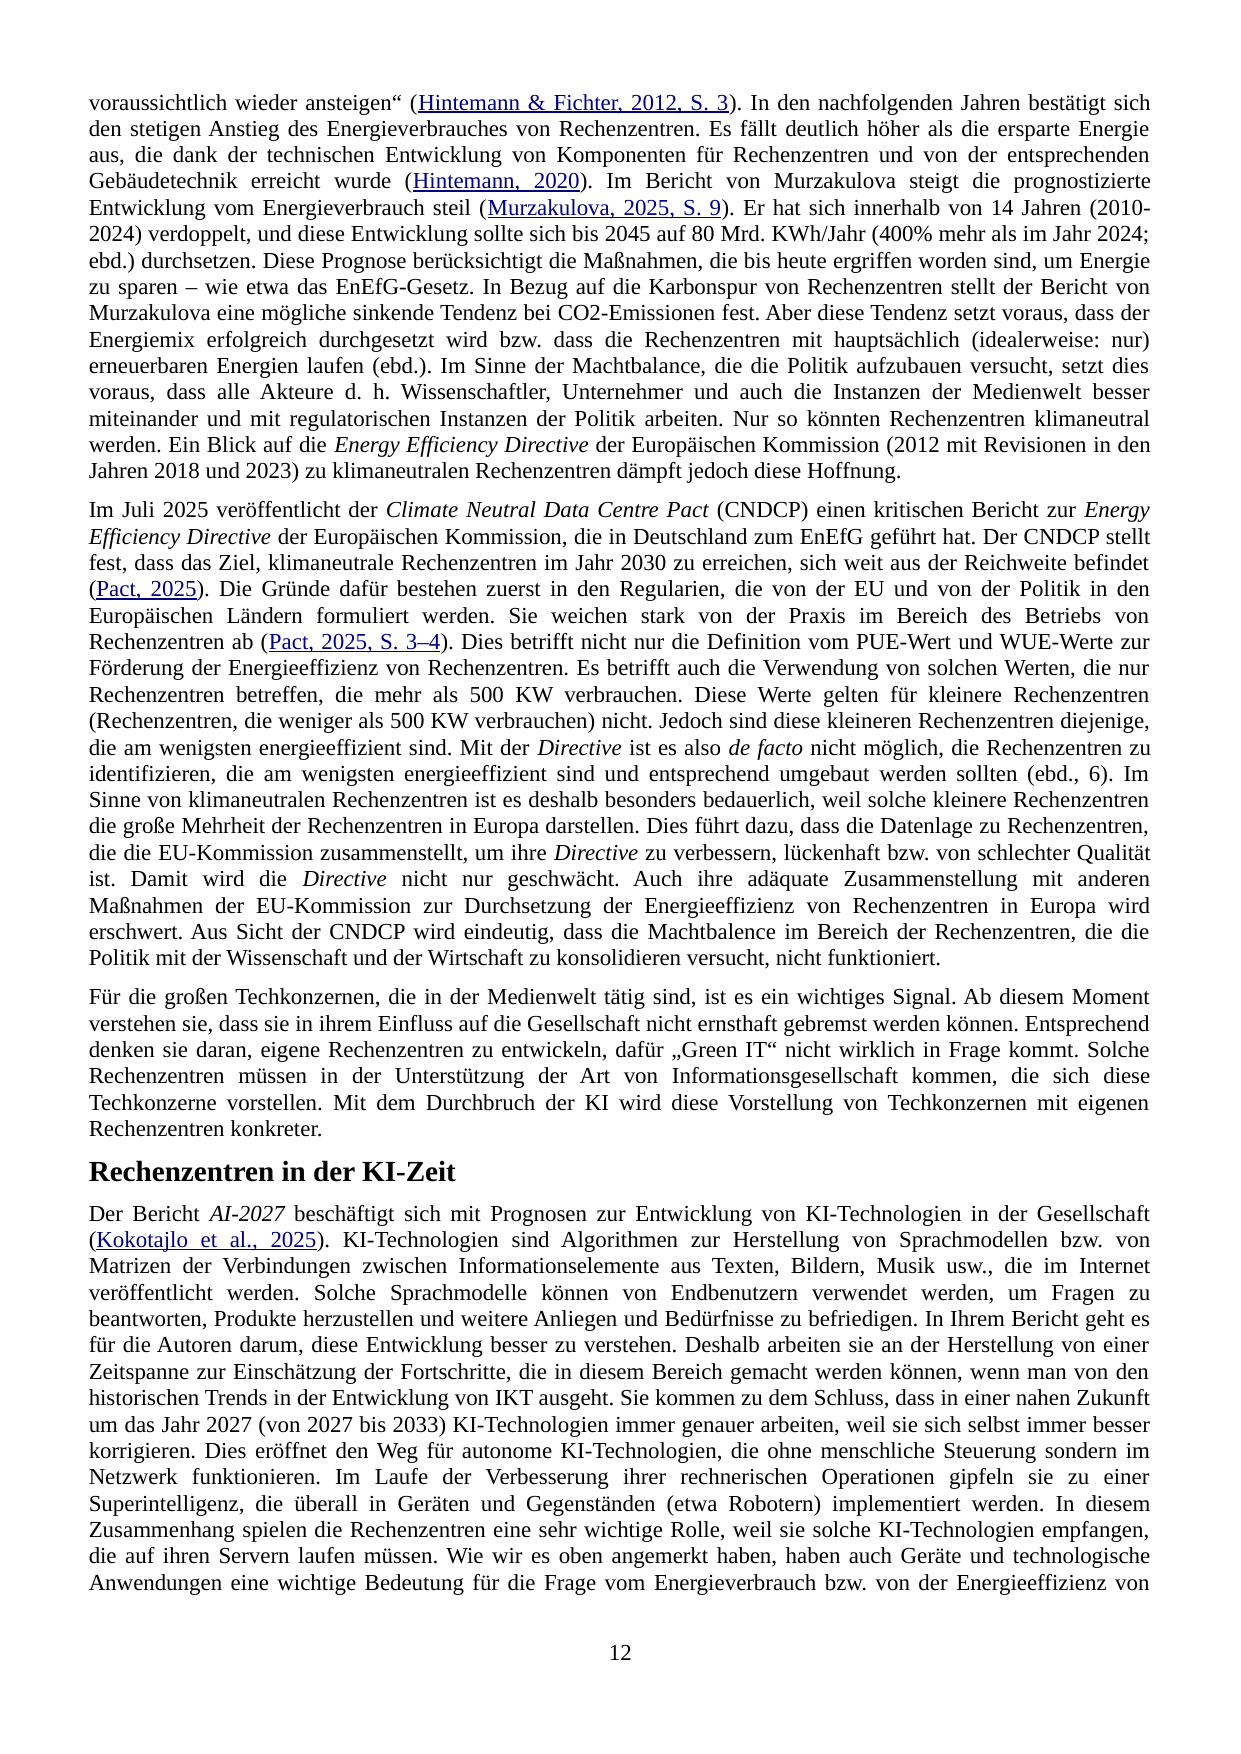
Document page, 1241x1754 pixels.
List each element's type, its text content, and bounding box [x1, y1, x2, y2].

text voraussichtlich wieder ansteigen“ (Hintemann & Fichter, 2012, S. 3). In den nachfolgenden Jahren bestätigt sich den stetigen Anstieg des Energieverbrauches von Rechenzentren. Es fällt deutlich höher als die ersparte Energie aus, die dank der technischen Entwicklung von Komponenten für Rechenzentren und von der entsprechenden Gebäudetechnik erreicht wurde (Hintemann, 2020). Im Bericht von Murzakulova steigt die prognostizierte Entwicklung vom Energieverbrauch steil (Murzakulova, 2025, S. 9). Er hat sich innerhalb von 14 Jahren (2010-2024) verdoppelt, und diese Entwicklung sollte sich bis 2045 auf 80 Mrd. KWh/Jahr (400% mehr als im Jahr 2024; ebd.) durchsetzen. Diese Prognose berücksichtigt die Maßnahmen, die bis heute ergriffen worden sind, um Energie zu sparen – wie etwa das EnEfG-Gesetz. In Bezug auf die Karbonspur von Rechenzentren stellt der Bericht von Murzakulova eine mögliche sinkende Tendenz bei CO2-Emissionen fest. Aber diese Tendenz setzt voraus, dass der Energiemix erfolgreich durchgesetzt wird bzw. dass die Rechenzentren mit hauptsächlich (idealerweise: nur) erneuerbaren Energien laufen (ebd.). Im Sinne der Machtbalance, die die Politik aufzubauen versucht, setzt dies voraus, dass alle Akteure d. h. Wissenschaftler, Unternehmer und auch die Instanzen der Medienwelt besser miteinander und mit regulatorischen Instanzen der Politik arbeiten. Nur so könnten Rechenzentren klimaneutral werden. Ein Blick auf die Energy Efficiency Directive der Europäischen Kommission (2012 mit Revisionen in den Jahren 2018 und 2023) zu klimaneutralen Rechenzentren dämpft jedoch diese Hoffnung. [88, 88, 1152, 484]
subtitle Rechenzentren in der KI-Zeit [88, 1154, 1152, 1187]
text Für die großen Techkonzernen, die in der Medienwelt tätig sind, ist es ein wichtiges Signal. Ab diesem Moment verstehen sie, dass sie in ihrem Einfluss auf die Gesellschaft nicht ernsthaft gebremst werden können. Entsprechend denken sie daran, eigene Rechenzentren zu entwickeln, dafür „Green IT“ nicht wirklich in Frage kommt. Solche Rechenzentren müssen in der Unterstützung der Art von Informationsgesellschaft kommen, die sich diese Techkonzerne vorstellen. Mit dem Durchbruch der KI wird diese Vorstellung von Techkonzernen mit eigenen Rechenzentren konkreter. [88, 983, 1152, 1141]
text Der Bericht AI-2027 beschäftigt sich mit Prognosen zur Entwicklung von KI-Technologien in der Gesellschaft (Kokotajlo et al., 2025). KI-Technologien sind Algorithmen zur Herstellung von Sprachmodellen bzw. von Matrizen der Verbindungen zwischen Informationselemente aus Texten, Bildern, Musik usw., die im Internet veröffentlicht werden. Solche Sprachmodelle können von Endbenutzern verwendet werden, um Fragen zu beantworten, Produkte herzustellen und weitere Anliegen und Bedürfnisse zu befriedigen. In Ihrem Bericht geht es für die Autoren darum, diese Entwicklung besser zu verstehen. Deshalb arbeiten sie an der Herstellung von einer Zeitspanne zur Einschätzung der Fortschritte, die in diesem Bereich gemacht werden können, wenn man von den historischen Trends in der Entwicklung von IKT ausgeht. Sie kommen zu dem Schluss, dass in einer nahen Zukunft um das Jahr 2027 (von 2027 bis 2033) KI-Technologien immer genauer arbeiten, weil sie sich selbst immer besser korrigieren. Dies eröffnet den Weg für autonome KI-Technologien, die ohne menschliche Steuerung sondern im Netzwerk funktionieren. Im Laufe der Verbesserung ihrer rechnerischen Operationen gipfeln sie zu einer Superintelligenz, die überall in Geräten und Gegenständen (etwa Robotern) implementiert werden. In diesem Zusammenhang spielen die Rechenzentren eine sehr wichtige Rolle, weil sie solche KI-Technologien empfangen, die auf ihren Servern laufen müssen. Wie wir es oben angemerkt haben, haben auch Geräte und technologische Anwendungen eine wichtige Bedeutung für die Frage vom Energieverbrauch bzw. von der Energieeffizienz von [88, 1200, 1152, 1595]
text Im Juli 2025 veröffentlicht der Climate Neutral Data Centre Pact (CNDCP) einen kritischen Bericht zur Energy Efficiency Directive der Europäischen Kommission, die in Deutschland zum EnEfG geführt hat. Der CNDCP stellt fest, dass das Ziel, klimaneutrale Rechenzentren im Jahr 2030 zu erreichen, sich weit aus der Reichweite befindet (Pact, 2025). Die Gründe dafür bestehen zuerst in den Regularien, die von der EU und von der Politik in den Europäischen Ländern formuliert werden. Sie weichen stark von der Praxis im Bereich des Betriebs von Rechenzentren ab (Pact, 2025, S. 3–4). Dies betrifft nicht nur die Definition vom PUE-Wert und WUE-Werte zur Förderung der Energieeffizienz von Rechenzentren. Es betrifft auch die Verwendung von solchen Werten, die nur Rechenzentren betreffen, die mehr als 500 KW verbrauchen. Diese Werte gelten für kleinere Rechenzentren (Rechenzentren, die weniger als 500 KW verbrauchen) nicht. Jedoch sind diese kleineren Rechenzentren diejenige, die am wenigsten energieeffizient sind. Mit der Directive ist es also de facto nicht möglich, die Rechenzentren zu identifizieren, die am wenigsten energieeffizient sind und entsprechend umgebaut werden sollten (ebd., 6). Im Sinne von klimaneutralen Rechenzentren ist es deshalb besonders bedauerlich, weil solche kleinere Rechenzentren die große Mehrheit der Rechenzentren in Europa darstellen. Dies führt dazu, dass die Datenlage zu Rechenzentren, die die EU-Kommission zusammenstellt, um ihre Directive zu verbessern, lückenhaft bzw. von schlechter Qualität ist. Damit wird die Directive nicht nur geschwächt. Auch ihre adäquate Zusammenstellung mit anderen Maßnahmen der EU-Kommission zur Durchsetzung der Energieeffizienz von Rechenzentren in Europa wird erschwert. Aus Sicht der CNDCP wird eindeutig, dass die Machtbalence im Bereich der Rechenzentren, die die Politik mit der Wissenschaft und der Wirtschaft zu konsolidieren versucht, nicht funktioniert. [88, 496, 1152, 971]
